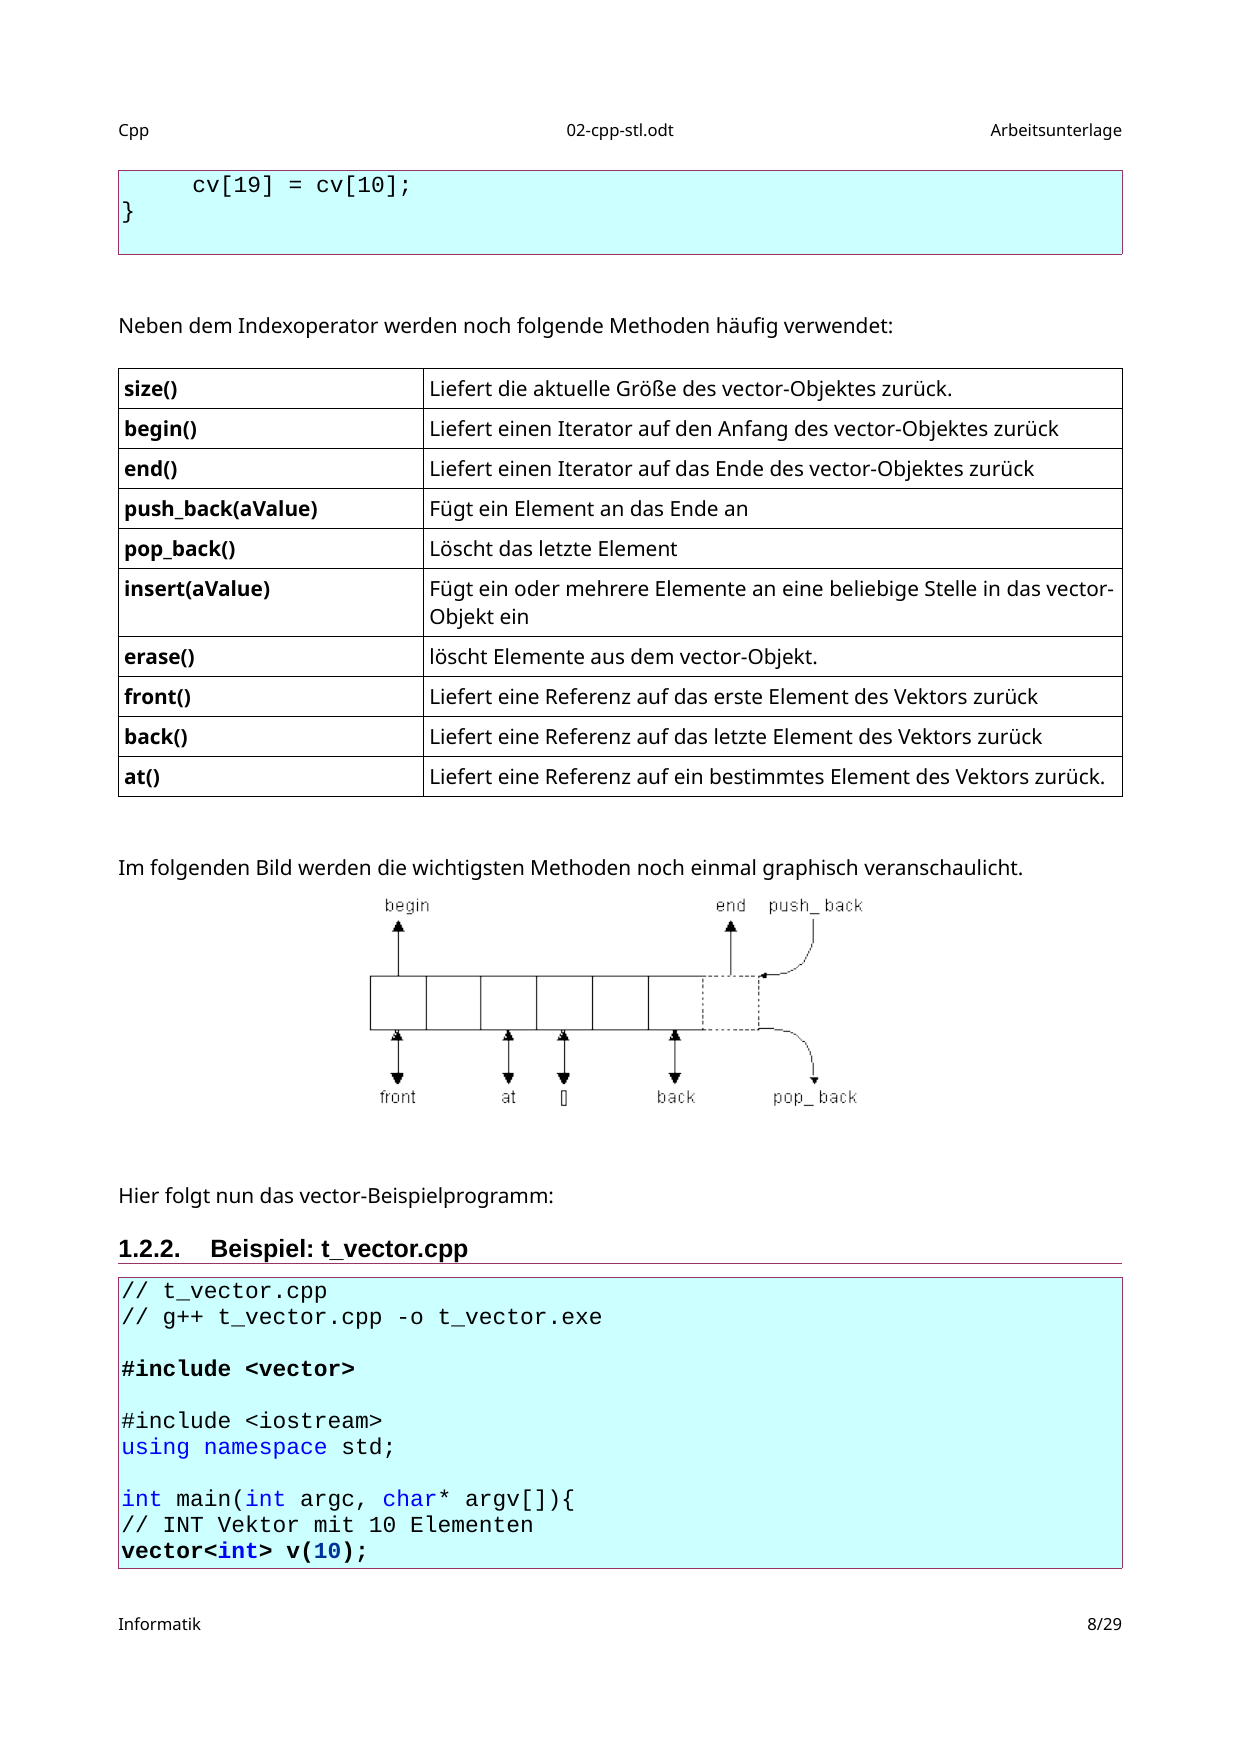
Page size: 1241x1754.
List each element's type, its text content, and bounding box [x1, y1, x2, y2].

text cv[19] = cv[10]; } [119, 171, 1122, 222]
table_cell insert(aValue) [119, 569, 423, 636]
text #include <iostream> using namespace std; [119, 1406, 1122, 1484]
table_cell push_back(aValue) [119, 489, 423, 528]
table_cell Liefert eine Referenz auf ein bestimmtes Element des Vektors zurück. [424, 757, 1122, 796]
picture [367, 890, 873, 1115]
table_header Liefert die aktuelle Größe des vector-Objektes zurück. [424, 369, 1122, 408]
table_cell Liefert eine Referenz auf das erste Element des Vektors zurück [424, 677, 1122, 716]
table_cell Liefert eine Referenz auf das letzte Element des Vektors zurück [424, 717, 1122, 756]
table_cell back() [119, 717, 423, 756]
text // g++ t_vector.cpp -o t_vector.exe [119, 1302, 1122, 1328]
table_cell Fügt ein oder mehrere Elemente an eine beliebige Stelle in das vector-Objekt ein [424, 569, 1122, 636]
table_cell begin() [119, 409, 423, 448]
text // t_vector.cpp [119, 1278, 1122, 1302]
table_cell pop_back() [119, 529, 423, 568]
table_cell end() [119, 449, 423, 488]
table_cell front() [119, 677, 423, 716]
table_cell erase() [119, 637, 423, 676]
text Im folgenden Bild werden die wichtigsten Methoden noch einmal graphisch veranschaulicht. [118, 853, 1122, 882]
table_header size() [119, 369, 423, 408]
table_cell at() [119, 757, 423, 796]
text Hier folgt nun das vector-Beispielprogramm: [118, 1181, 1122, 1209]
table_cell Fügt ein Element an das Ende an [424, 489, 1122, 528]
text Neben dem Indexoperator werden noch folgende Methoden häufig verwendet: [118, 311, 1122, 339]
subtitle Beispiel: t_vector.cpp [118, 1234, 1122, 1263]
table_cell löscht Elemente aus dem vector-Objekt. [424, 637, 1122, 676]
table_cell Liefert einen Iterator auf das Ende des vector-Objektes zurück [424, 449, 1122, 488]
text int main(int argc, char* argv[]){ // INT Vektor mit 10 Elementen vector<int> v(10); [119, 1484, 1122, 1568]
table_cell Liefert einen Iterator auf den Anfang des vector-Objektes zurück [424, 409, 1122, 448]
text #include <vector> [119, 1328, 1122, 1406]
table_cell Löscht das letzte Element [424, 529, 1122, 568]
